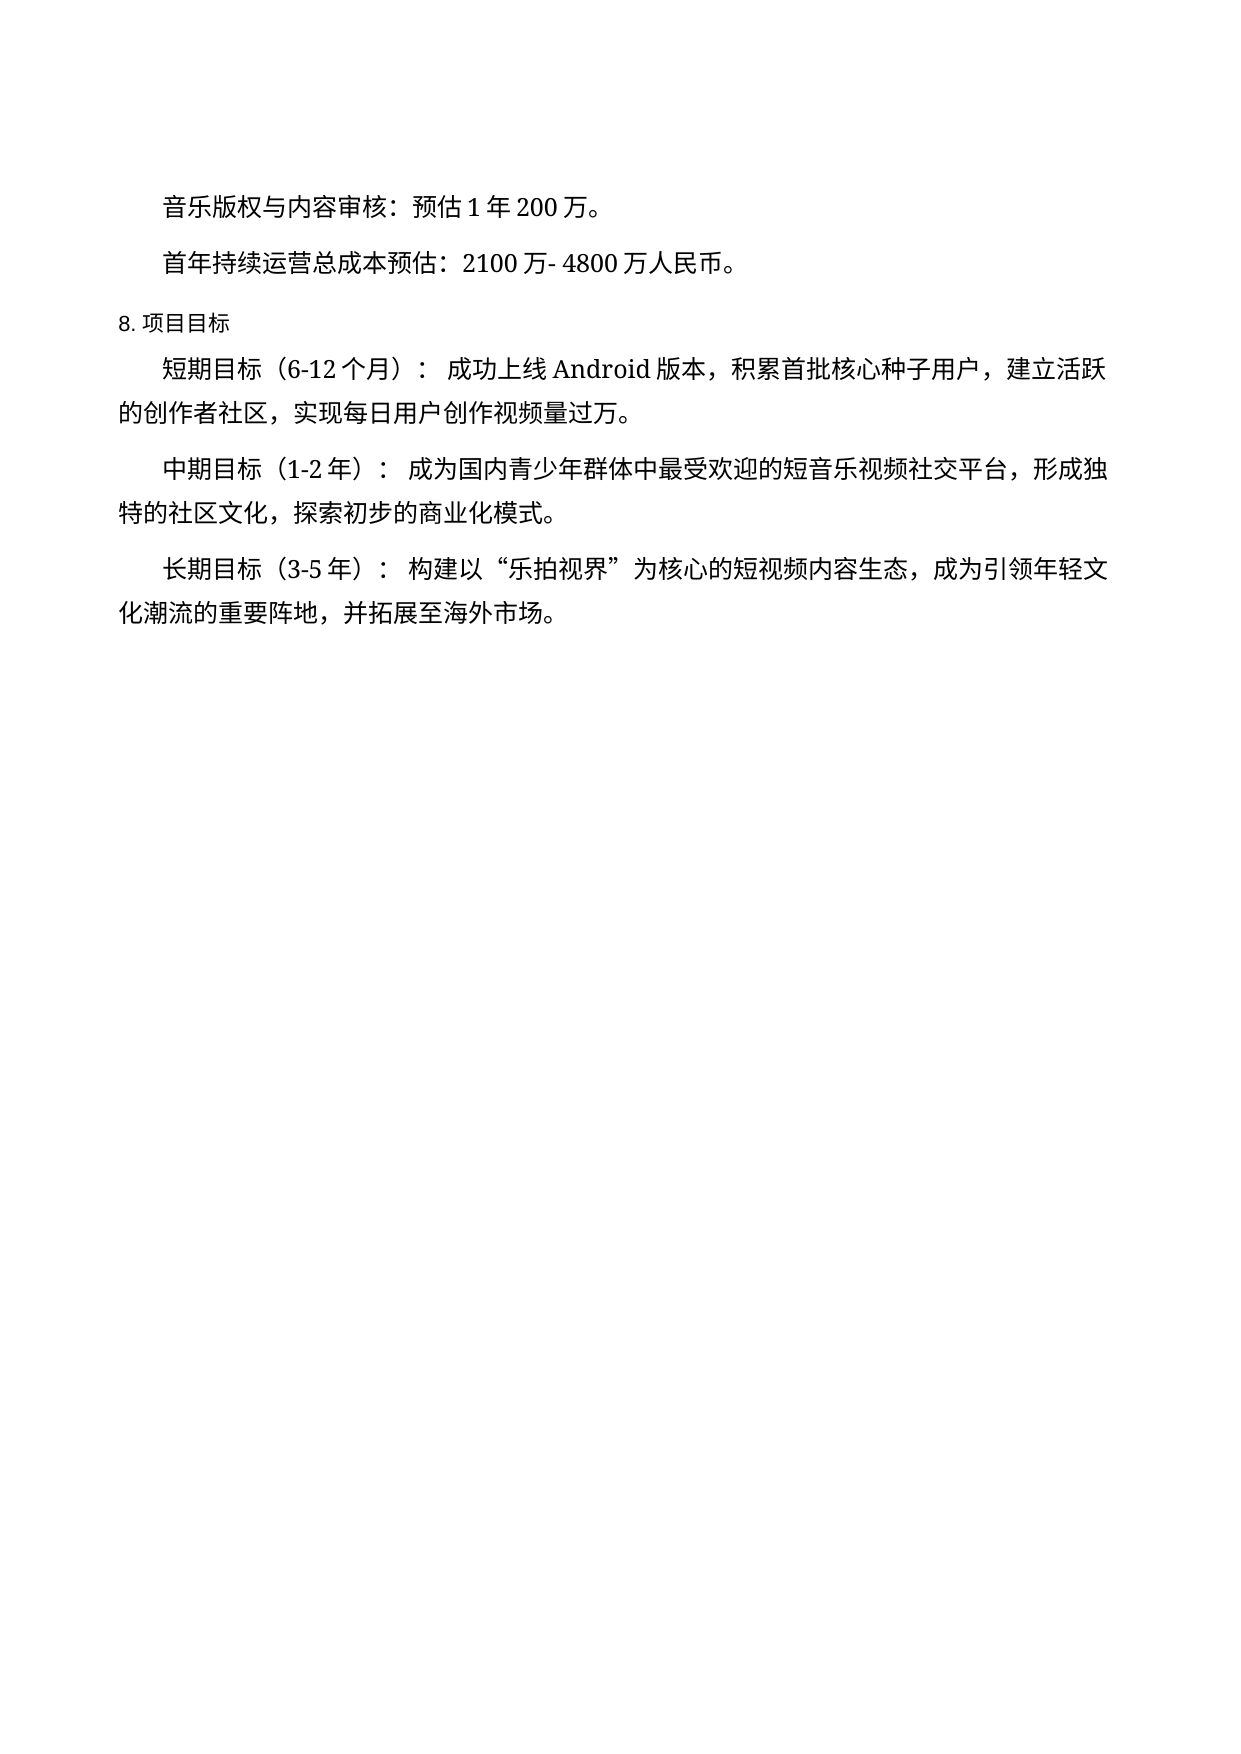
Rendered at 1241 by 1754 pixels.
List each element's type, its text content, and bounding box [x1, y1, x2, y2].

text 音乐版权与内容审核：预估1年200万。 [118, 188, 1122, 224]
text 中期目标（1-2年）： 成为国内青少年群体中最受欢迎的短音乐视频社交平台，形成独特的社区文化，探索初步的商业化模式。 [118, 450, 1122, 529]
subtitle 项目目标 [118, 306, 1122, 337]
text 长期目标（3-5年）： 构建以“乐拍视界”为核心的短视频内容生态，成为引领年轻文化潮流的重要阵地，并拓展至海外市场。 [118, 549, 1122, 629]
text 首年持续运营总成本预估：2100万- 4800万人民币。 [118, 244, 1122, 280]
text 短期目标（6-12个月）： 成功上线Android版本，积累首批核心种子用户，建立活跃的创作者社区，实现每日用户创作视频量过万。 [118, 350, 1122, 430]
